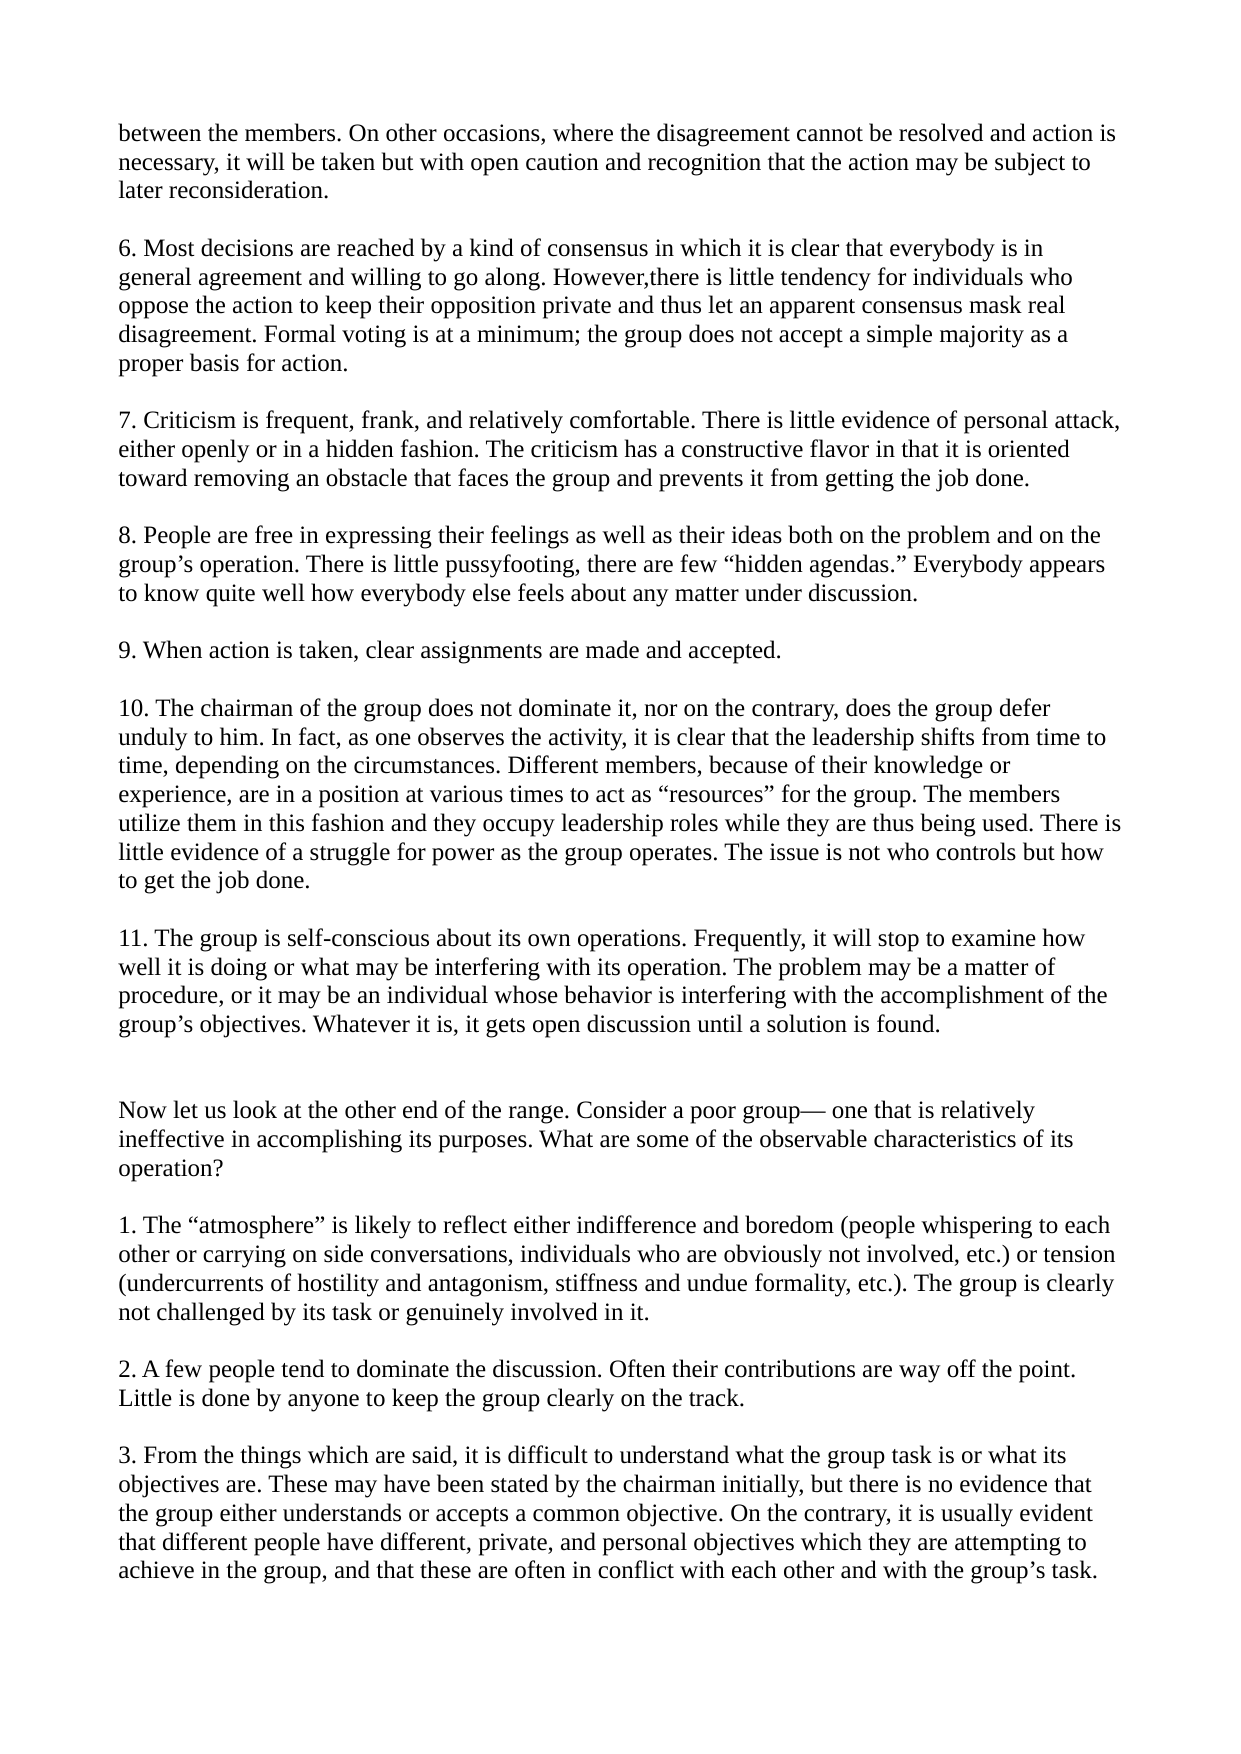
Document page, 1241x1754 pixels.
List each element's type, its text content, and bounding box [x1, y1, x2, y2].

text 6. Most decisions are reached by a kind of consensus in which it is clear that everybody is in general agreement and willing to go along. However,there is little tendency for individuals who oppose the action to keep their opposition private and thus let an apparent consensus mask real [118, 233, 1122, 319]
text disagreement. Formal voting is at a minimum; the group does not accept a simple majority as a proper basis for action. [118, 319, 1122, 377]
text 9. When action is taken, clear assignments are made and accepted. [118, 636, 1122, 664]
text between the members. On other occasions, where the disagreement cannot be resolved and action is necessary, it will be taken but with open caution and recognition that the action may be subject to later reconsideration. [118, 118, 1122, 204]
text 3. From the things which are said, it is difficult to understand what the group task is or what its objectives are. These may have been stated by the chairman initially, but there is no evidence that the group either understands or accepts a common objective. On the contrary, it is usually evident that different people have different, private, and personal objectives which they are attempting to achieve in the group, and that these are often in conflict with each other and with the group’s task. [118, 1441, 1122, 1584]
text (undercurrents of hostility and antagonism, stiffness and undue formality, etc.). The group is clearly not challenged by its task or genuinely involved in it. [118, 1268, 1122, 1326]
text Now let us look at the other end of the range. Consider a poor group— one that is relatively ineffective in accomplishing its purposes. What are some of the observable characteristics of its operation? [118, 1096, 1122, 1182]
text 2. A few people tend to dominate the discussion. Often their contributions are way off the point. Little is done by anyone to keep the group clearly on the track. [118, 1354, 1122, 1412]
text 10. The chairman of the group does not dominate it, nor on the contrary, does the group defer unduly to him. In fact, as one observes the activity, it is clear that the leadership shifts from time to time, depending on the circumstances. Different members, because of their knowledge or experience, are in a position at various times to act as “resources” for the group. The members utilize them in this fashion and they occupy leadership roles while they are thus being used. There is little evidence of a struggle for power as the group operates. The issue is not who controls but how to get the job done. [118, 693, 1122, 894]
text 8. People are free in expressing their feelings as well as their ideas both on the problem and on the group’s operation. There is little pussyfooting, there are few “hidden agendas.” Everybody appears to know quite well how everybody else feels about any matter under discussion. [118, 521, 1122, 607]
text 1. The “atmosphere” is likely to reflect either indifference and boredom (people whispering to each other or carrying on side conversations, individuals who are obviously not involved, etc.) or tension [118, 1211, 1122, 1268]
text 11. The group is self-conscious about its own operations. Frequently, it will stop to examine how well it is doing or what may be interfering with its operation. The problem may be a matter of procedure, or it may be an individual whose behavior is interfering with the accomplishment of the [118, 923, 1122, 1009]
text group’s objectives. Whatever it is, it gets open discussion until a solution is found. [118, 1009, 1122, 1038]
text 7. Criticism is frequent, frank, and relatively comfortable. There is little evidence of personal attack, either openly or in a hidden fashion. The criticism has a constructive flavor in that it is oriented toward removing an obstacle that faces the group and prevents it from getting the job done. [118, 406, 1122, 492]
